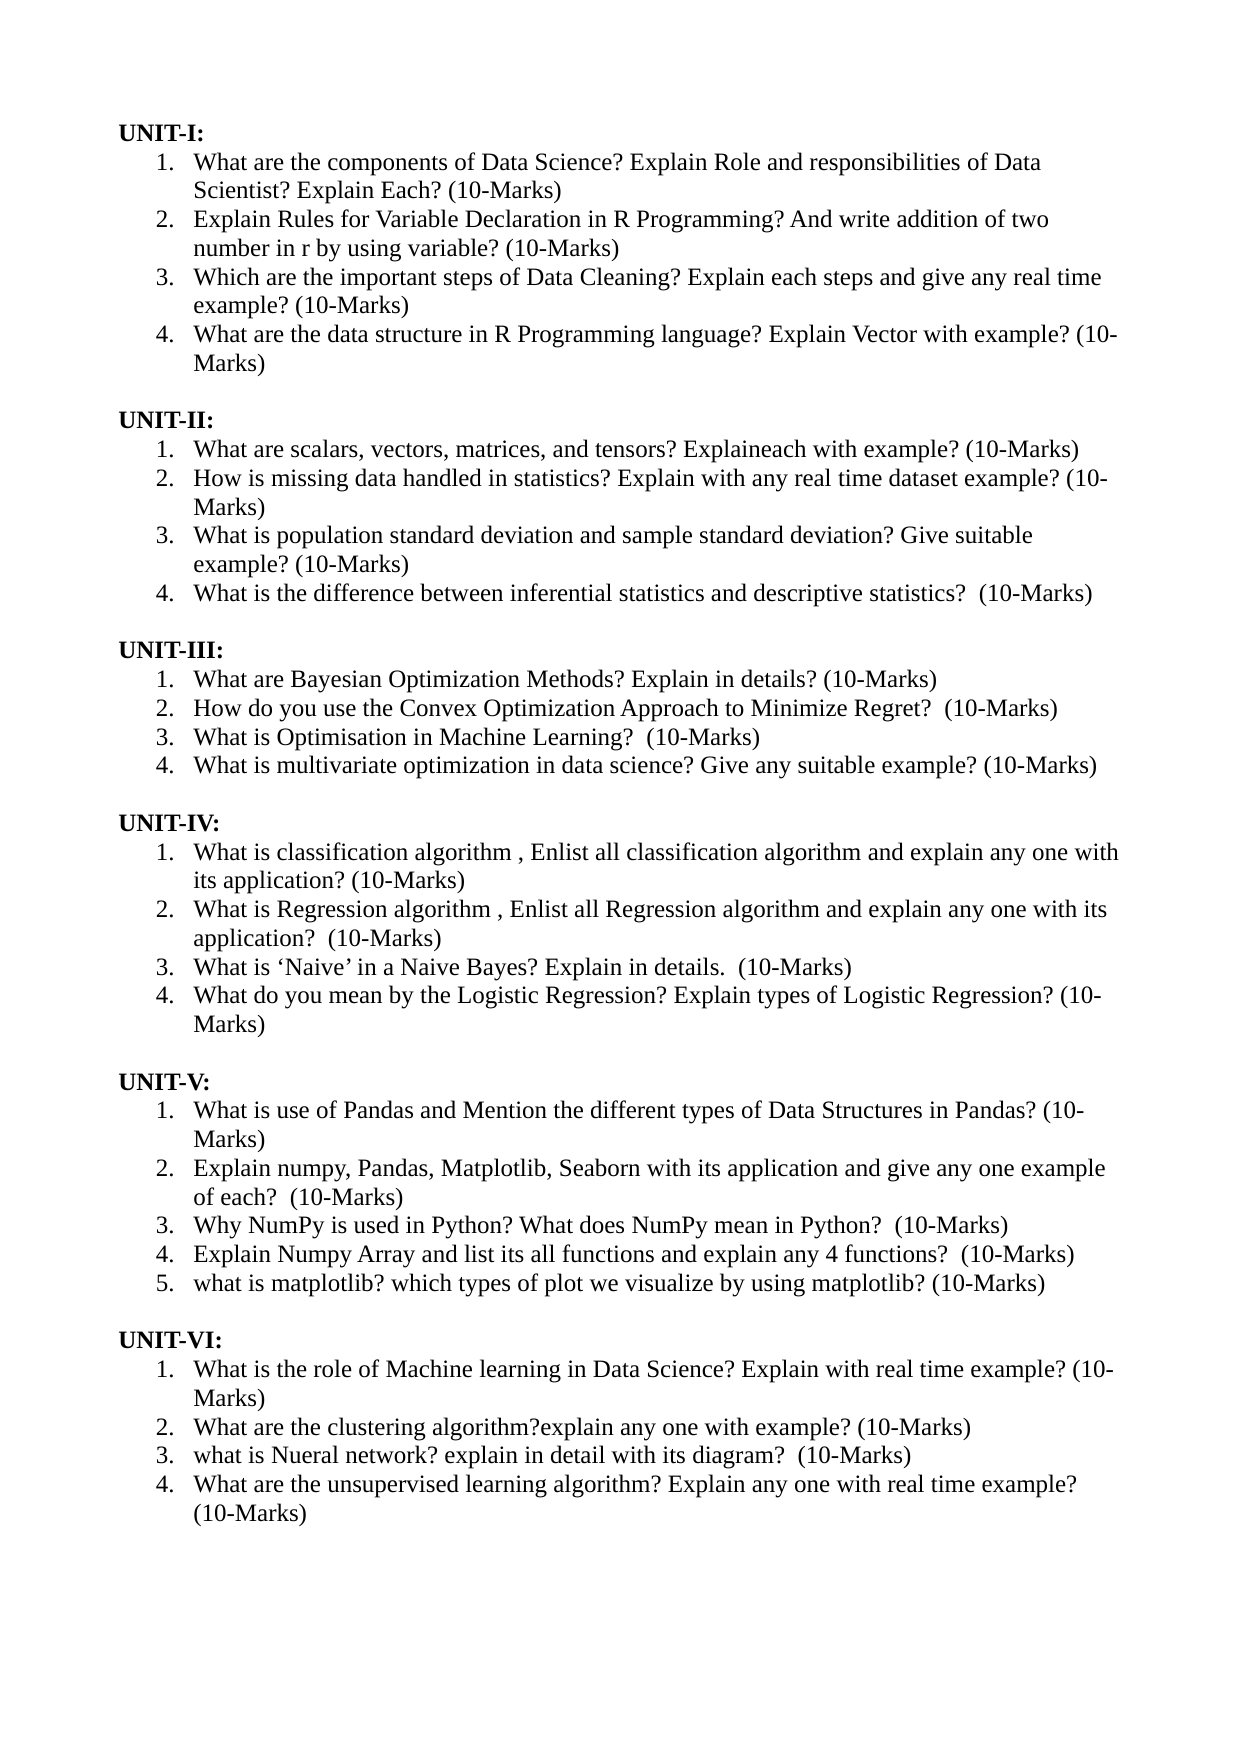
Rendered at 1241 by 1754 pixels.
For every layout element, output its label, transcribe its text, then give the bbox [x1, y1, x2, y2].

list what is matplotlib? which types of plot we visualize by using matplotlib? (10-Marks) [156, 1268, 1122, 1297]
list What is Optimisation in Machine Learning? (10-Marks) [156, 722, 1122, 751]
list How is missing data handled in statistics? Explain with any real time dataset example? (10-Marks) [156, 463, 1122, 521]
text UNIT-IV: [118, 808, 1122, 837]
list What is the role of Machine learning in Data Science? Explain with real time example? (10-Marks) [156, 1354, 1122, 1412]
list what is Nueral network? explain in detail with its diagram? (10-Marks) [156, 1441, 1122, 1469]
list Why NumPy is used in Python? What does NumPy mean in Python? (10-Marks) [156, 1211, 1122, 1239]
list What is multivariate optimization in data science? Give any suitable example? (10-Marks) [156, 751, 1122, 779]
list What are scalars, vectors, matrices, and tensors? Explaineach with example? (10-Marks) [156, 434, 1122, 463]
text UNIT-III: [118, 636, 1122, 664]
list What is use of Pandas and Mention the different types of Data Structures in Pandas? (10-Marks) [156, 1096, 1122, 1153]
list Explain numpy, Pandas, Matplotlib, Seaborn with its application and give any one example of each? (10-Marks) [156, 1153, 1122, 1211]
list How do you use the Convex Optimization Approach to Minimize Regret? (10-Marks) [156, 693, 1122, 722]
list What is population standard deviation and sample standard deviation? Give suitable example? (10-Marks) [156, 521, 1122, 578]
list Which are the important steps of Data Cleaning? Explain each steps and give any real time example? (10-Marks) [156, 262, 1122, 319]
list What is the difference between inferential statistics and descriptive statistics? (10-Marks) [156, 578, 1122, 607]
list What are the components of Data Science? Explain Role and responsibilities of Data Scientist? Explain Each? (10-Marks) [156, 147, 1122, 204]
list What is Regression algorithm , Enlist all Regression algorithm and explain any one with its application? (10-Marks) [156, 894, 1122, 952]
list What are Bayesian Optimization Methods? Explain in details? (10-Marks) [156, 664, 1122, 693]
text UNIT-II: [118, 406, 1122, 434]
list Explain Numpy Array and list its all functions and explain any 4 functions? (10-Marks) [156, 1239, 1122, 1268]
list What are the clustering algorithm?explain any one with example? (10-Marks) [156, 1412, 1122, 1441]
list What are the unsupervised learning algorithm? Explain any one with real time example? (10-Marks) [156, 1469, 1122, 1527]
list What are the data structure in R Programming language? Explain Vector with example? (10-Marks) [156, 319, 1122, 377]
text UNIT-VI: [118, 1326, 1122, 1354]
list What is classification algorithm , Enlist all classification algorithm and explain any one with its application? (10-Marks) [156, 837, 1122, 894]
list What do you mean by the Logistic Regression? Explain types of Logistic Regression? (10-Marks) [156, 981, 1122, 1038]
text UNIT-I: [118, 118, 1122, 147]
list What is ‘Naive’ in a Naive Bayes? Explain in details. (10-Marks) [156, 952, 1122, 981]
list Explain Rules for Variable Declaration in R Programming? And write addition of two number in r by using variable? (10-Marks) [156, 204, 1122, 262]
text UNIT-V: [118, 1067, 1122, 1096]
